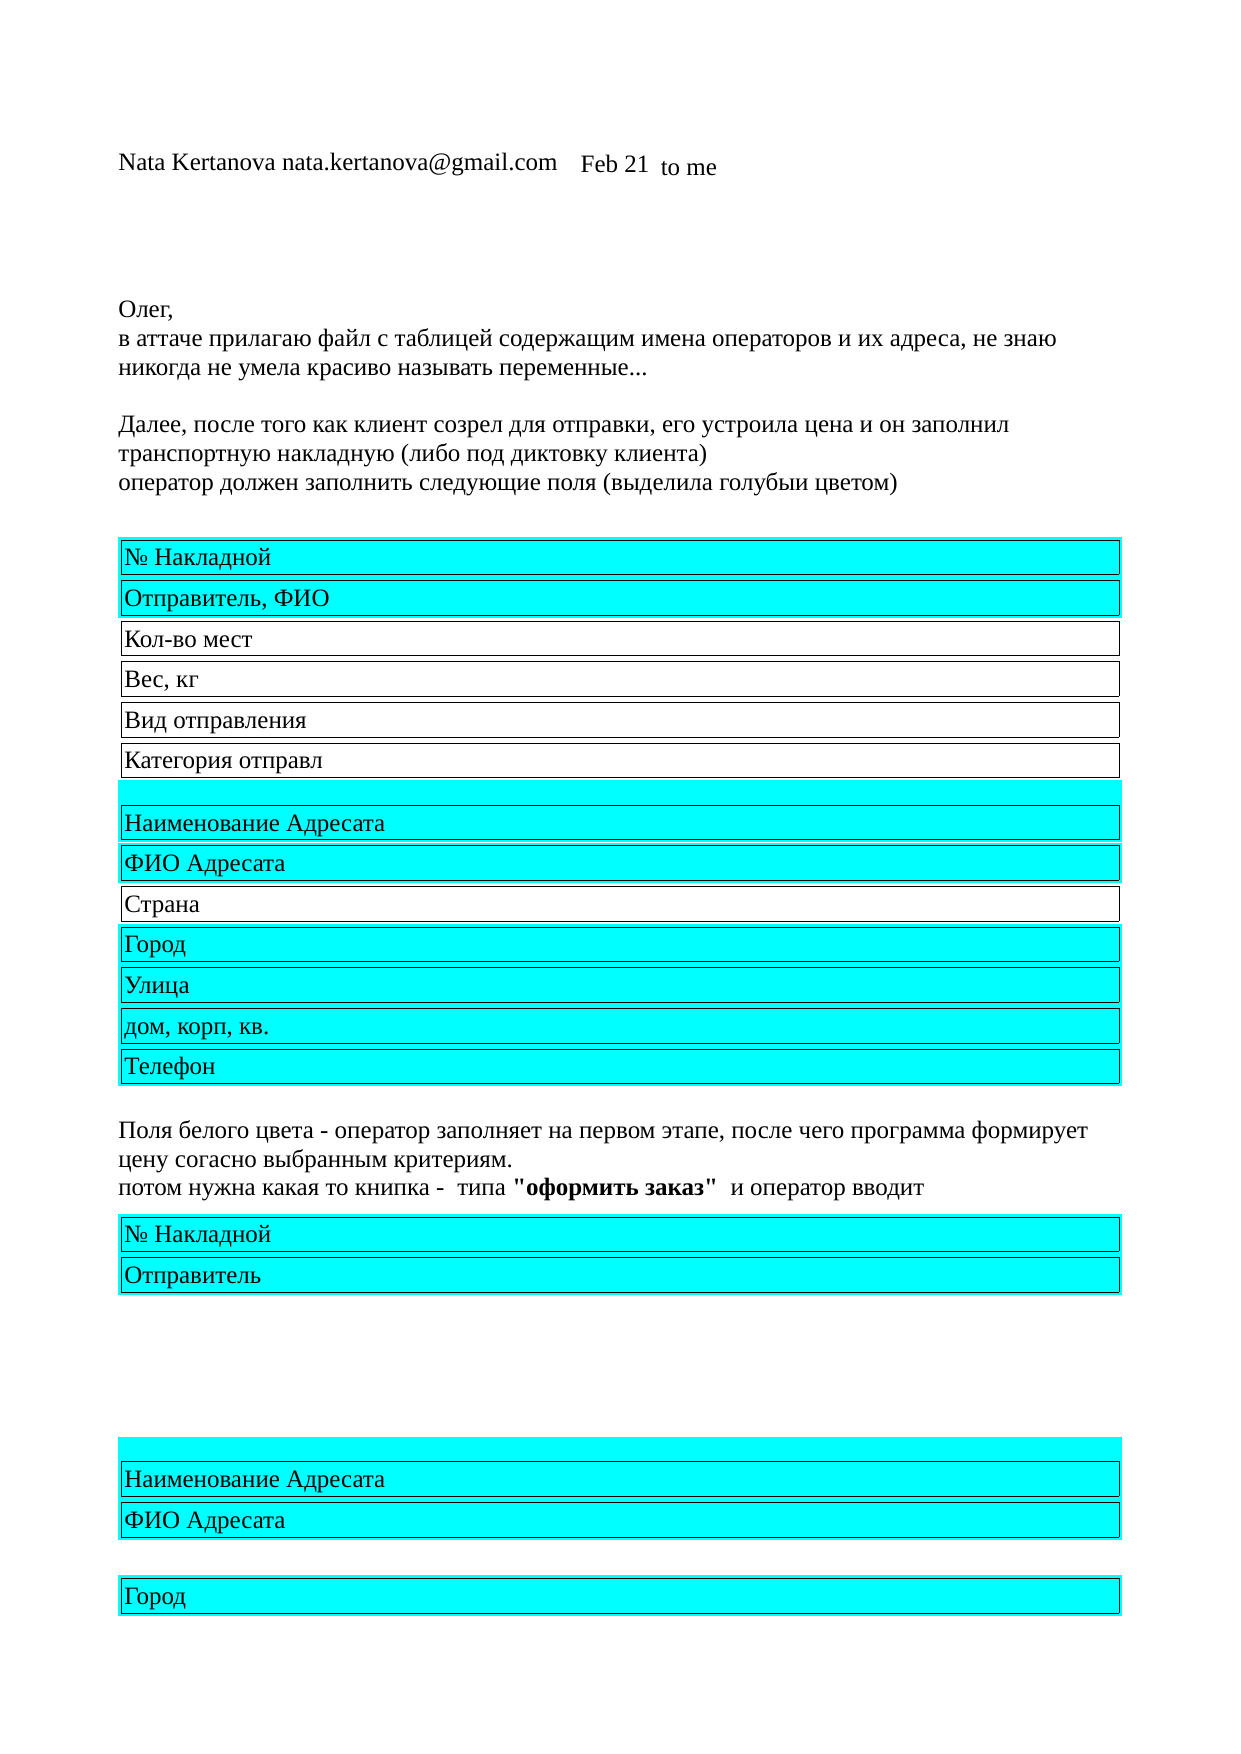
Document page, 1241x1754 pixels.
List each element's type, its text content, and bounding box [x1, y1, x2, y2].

table_header Nata Kertanova nata.kertanova@gmail.com [118, 147, 573, 176]
table_cell дом, корп, кв. [118, 1005, 1122, 1046]
table_cell [118, 180, 661, 212]
table_cell Улица [118, 964, 1122, 1005]
table_cell ФИО Адресата [118, 843, 1122, 883]
table_header Feb 21 [578, 147, 655, 180]
table_cell Отправитель, ФИО [118, 577, 1122, 618]
table_cell Наименование Адресата [118, 1437, 1122, 1499]
table_cell Телефон [118, 1046, 1122, 1086]
table_cell Страна [118, 883, 1122, 924]
table_cell Вид отправления [118, 699, 1122, 740]
table_cell Город [118, 1575, 1122, 1616]
table_cell [118, 1366, 1122, 1401]
table_header [118, 147, 578, 180]
table_cell [118, 1540, 1122, 1575]
text Олег, в аттаче прилагаю файл с таблицей содержащим имена операторов и их адреса, не знаю никогда не умела красиво называть переменные... Далее, после того как клиент созрел для отправки, его устроила цена и он заполнил транспортную накладную (либо под диктовку клиента) оператор должен заполнить следующие поля (выделила голубыи цветом) [118, 294, 1122, 524]
table_cell Отправитель [118, 1254, 1122, 1295]
text Поля белого цвета - оператор заполняет на первом этапе, после чего программа формирует цену согасно выбранным критериям. потом нужна какая то книпка - типа "оформить заказ" и оператор вводит [118, 1086, 1122, 1201]
table_header to me [661, 152, 733, 183]
table_cell [118, 1295, 1122, 1330]
table_cell Наименование Адресата [118, 780, 1122, 842]
table_header [655, 147, 661, 180]
table_cell [118, 1330, 1122, 1366]
table_cell Вес, кг [118, 659, 1122, 699]
table_cell Категория отправл [118, 740, 1122, 780]
table_header [661, 147, 796, 212]
table_header № Накладной [118, 537, 1122, 577]
table_cell Город [118, 924, 1122, 964]
table_cell Кол-во мест [118, 618, 1122, 658]
table_header № Накладной [118, 1214, 1122, 1254]
table_cell [118, 1401, 1122, 1437]
table_cell ФИО Адресата [118, 1499, 1122, 1540]
